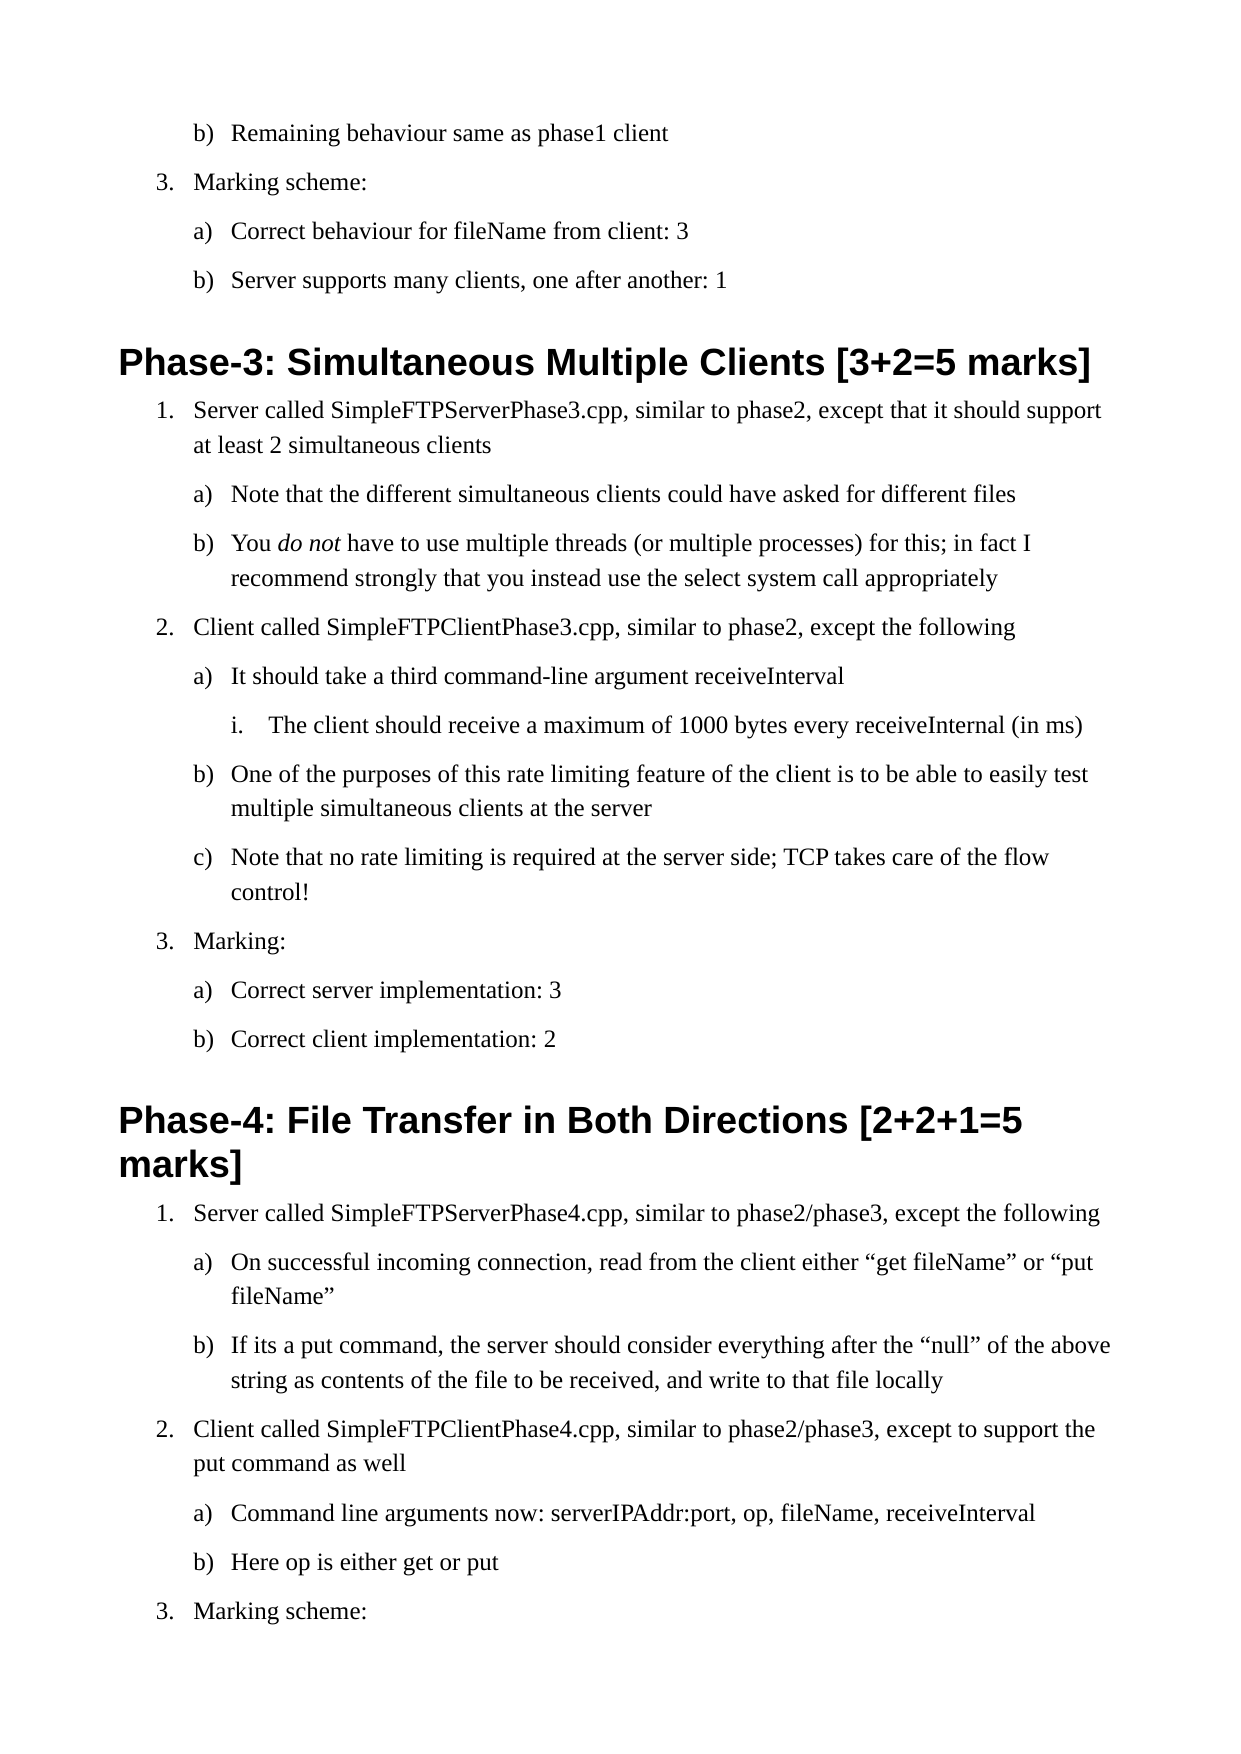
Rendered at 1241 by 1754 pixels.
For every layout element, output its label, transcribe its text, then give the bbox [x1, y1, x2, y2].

list Server called SimpleFTPServerPhase4.cpp, similar to phase2/phase3, except the following [156, 1198, 1122, 1227]
list Marking scheme: [156, 167, 1122, 196]
list Note that no rate limiting is required at the server side; TCP takes care of the flow control! [193, 842, 1122, 906]
list Server supports many clients, one after another: 1 [193, 265, 1122, 294]
list Correct client implementation: 2 [193, 1024, 1122, 1053]
list Note that the different simultaneous clients could have asked for different files [193, 479, 1122, 508]
list On successful incoming connection, read from the client either “get fileName” or “put fileName” [193, 1247, 1122, 1310]
list The client should receive a maximum of 1000 bytes every receiveInternal (in ms) [231, 710, 1122, 738]
list Client called SimpleFTPClientPhase3.cpp, similar to phase2, except the following [156, 612, 1122, 640]
list It should take a third command-line argument receiveInterval [193, 661, 1122, 689]
list You do not have to use multiple threads (or multiple processes) for this; in fact I recommend strongly that you instead use the select system call appropriately [193, 528, 1122, 591]
list Here op is either get or put [193, 1547, 1122, 1575]
list Correct server implementation: 3 [193, 975, 1122, 1004]
list Correct behaviour for fileName from client: 3 [193, 216, 1122, 245]
subtitle Phase-4: File Transfer in Both Directions [2+2+1=5 marks] [118, 1098, 1122, 1185]
list Client called SimpleFTPClientPhase4.cpp, similar to phase2/phase3, except to support the put command as well [156, 1414, 1122, 1477]
list Server called SimpleFTPServerPhase3.cpp, similar to phase2, except that it should support at least 2 simultaneous clients [156, 396, 1122, 459]
subtitle Phase-3: Simultaneous Multiple Clients [3+2=5 marks] [118, 339, 1122, 383]
list Remaining behaviour same as phase1 client [193, 118, 1122, 147]
list Command line arguments now: serverIPAddr:port, op, fileName, receiveInterval [193, 1498, 1122, 1526]
list Marking scheme: [156, 1596, 1122, 1624]
list If its a put command, the server should consider everything after the “null” of the above string as contents of the file to be received, and write to that file locally [193, 1331, 1122, 1394]
list Marking: [156, 926, 1122, 955]
list One of the purposes of this rate limiting feature of the client is to be able to easily test multiple simultaneous clients at the server [193, 759, 1122, 822]
